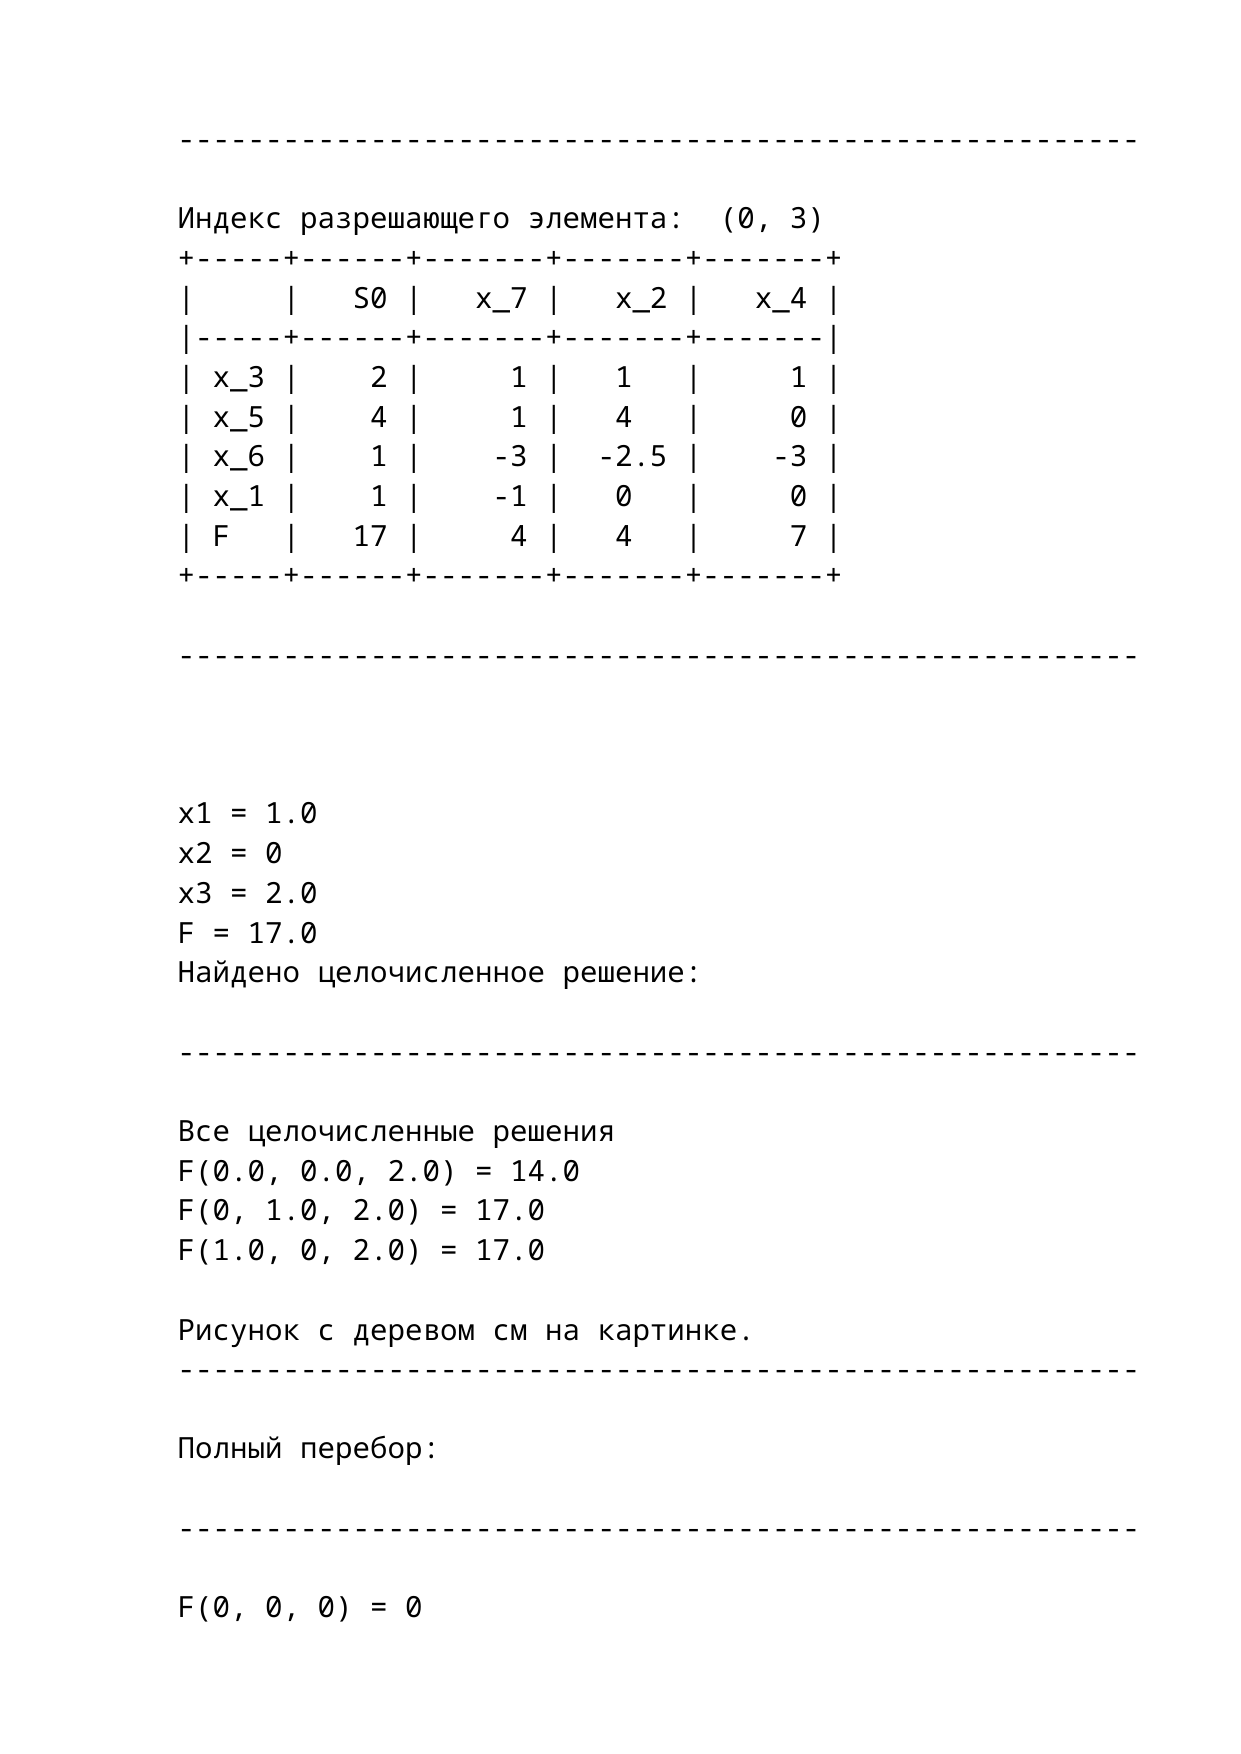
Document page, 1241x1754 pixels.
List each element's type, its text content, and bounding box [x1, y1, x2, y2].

text ------------------------------------------------------- [177, 1348, 1152, 1388]
text Полный перебор: [177, 1428, 1152, 1467]
text | x_5 | 4 | 1 | 4 | 0 | [177, 396, 1152, 436]
text x3 = 2.0 [177, 872, 1152, 912]
text ------------------------------------------------------- [177, 1507, 1152, 1547]
text |-----+------+-------+-------+-------| [177, 317, 1152, 356]
text F(0, 1.0, 2.0) = 17.0 [177, 1190, 1152, 1229]
text | F | 17 | 4 | 4 | 7 | [177, 515, 1152, 555]
text | | S0 | x_7 | x_2 | x_4 | [177, 277, 1152, 317]
text x2 = 0 [177, 832, 1152, 872]
text | x_1 | 1 | -1 | 0 | 0 | [177, 475, 1152, 515]
text ------------------------------------------------------- [177, 1031, 1152, 1071]
text Найдено целочисленное решение: [177, 952, 1152, 991]
text Все целочисленные решения [177, 1110, 1152, 1150]
text F(1.0, 0, 2.0) = 17.0 [177, 1229, 1152, 1269]
text ------------------------------------------------------- [177, 634, 1152, 674]
text ------------------------------------------------------- [177, 118, 1152, 158]
text F(0, 0, 0) = 0 [177, 1587, 1152, 1626]
text | x_6 | 1 | -3 | -2.5 | -3 | [177, 436, 1152, 475]
text | x_3 | 2 | 1 | 1 | 1 | [177, 356, 1152, 396]
text x1 = 1.0 [177, 793, 1152, 832]
text Рисунок с деревом см на картинке. [177, 1309, 1152, 1348]
text F = 17.0 [177, 912, 1152, 952]
text Индекс разрешающего элемента: (0, 3) [177, 197, 1152, 237]
text +-----+------+-------+-------+-------+ [177, 237, 1152, 277]
text +-----+------+-------+-------+-------+ [177, 555, 1152, 594]
text F(0.0, 0.0, 2.0) = 14.0 [177, 1150, 1152, 1190]
